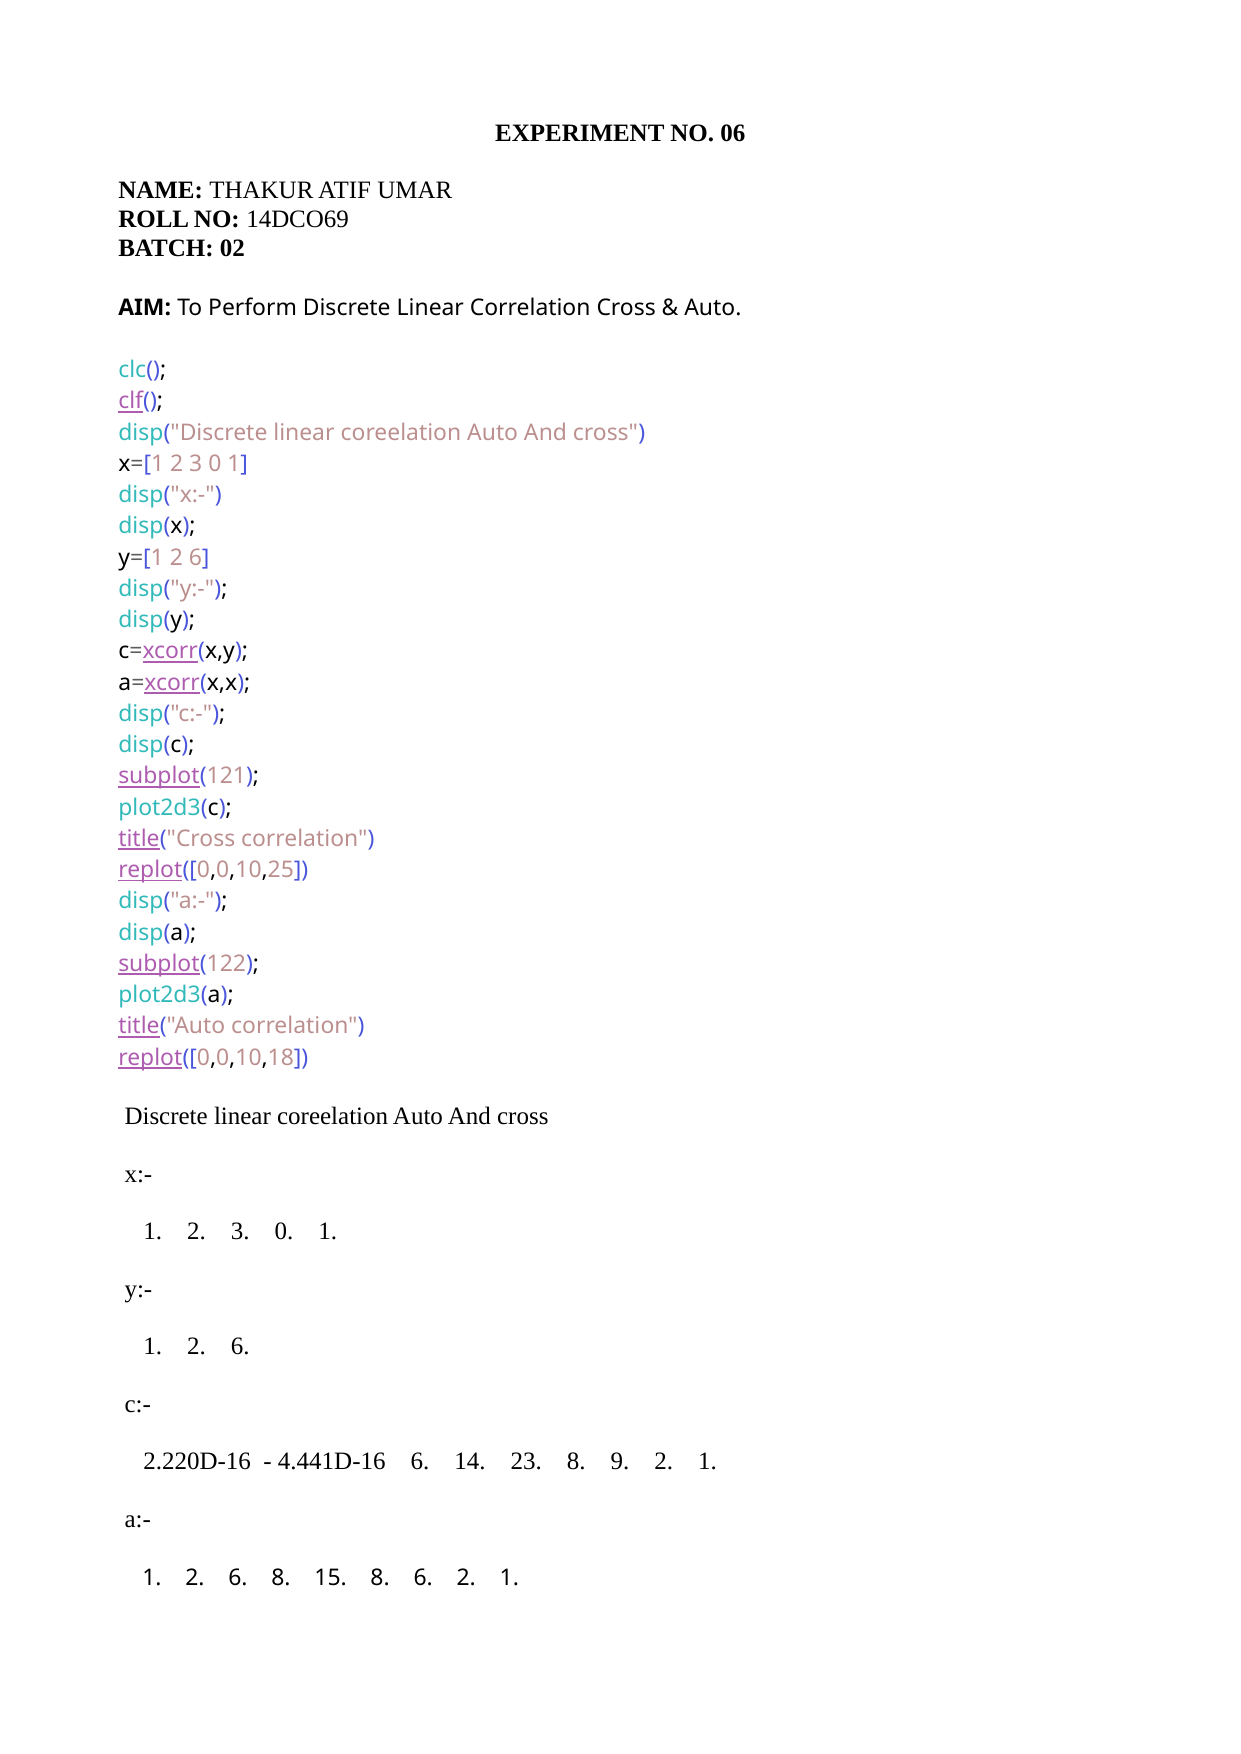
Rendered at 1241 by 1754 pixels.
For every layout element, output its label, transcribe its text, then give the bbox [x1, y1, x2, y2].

text disp(a); [118, 916, 1122, 947]
text title("Cross correlation") [118, 822, 1122, 853]
text plot2d3(a); [118, 978, 1122, 1009]
text x:- [118, 1159, 1122, 1188]
text subplot(122); [118, 947, 1122, 978]
text y:- [118, 1274, 1122, 1303]
text disp("x:-") [118, 478, 1122, 509]
text a:- [118, 1504, 1122, 1533]
text disp(y); [118, 603, 1122, 634]
text clc(); [118, 353, 1122, 384]
text EXPERIMENT NO. 06 [118, 118, 1122, 147]
text plot2d3(c); [118, 791, 1122, 822]
text ROLL NO: 14DCO69 [118, 204, 1122, 233]
text c=xcorr(x,y); [118, 634, 1122, 666]
text 1. 2. 3. 0. 1. [118, 1216, 1122, 1245]
text disp(c); [118, 728, 1122, 759]
text x=[1 2 3 0 1] [118, 447, 1122, 478]
text disp("y:-"); [118, 572, 1122, 603]
text 1. 2. 6. [118, 1331, 1122, 1360]
text 2.220D-16 - 4.441D-16 6. 14. 23. 8. 9. 2. 1. [118, 1446, 1122, 1475]
text disp("c:-"); [118, 697, 1122, 728]
text disp("a:-"); [118, 884, 1122, 916]
text NAME: THAKUR ATIF UMAR [118, 176, 1122, 204]
text y=[1 2 6] [118, 541, 1122, 572]
text AIM: To Perform Discrete Linear Correlation Cross & Auto. [118, 291, 1122, 322]
text c:- [118, 1389, 1122, 1418]
text Discrete linear coreelation Auto And cross [118, 1101, 1122, 1130]
text title("Auto correlation") [118, 1009, 1122, 1041]
text disp("Discrete linear coreelation Auto And cross") [118, 416, 1122, 447]
text clf(); [118, 384, 1122, 416]
text 1. 2. 6. 8. 15. 8. 6. 2. 1. [118, 1561, 1122, 1593]
text subplot(121); [118, 759, 1122, 791]
text disp(x); [118, 509, 1122, 541]
text a=xcorr(x,x); [118, 666, 1122, 697]
text replot([0,0,10,18]) [118, 1041, 1122, 1072]
text BATCH: 02 [118, 233, 1122, 262]
text replot([0,0,10,25]) [118, 853, 1122, 884]
